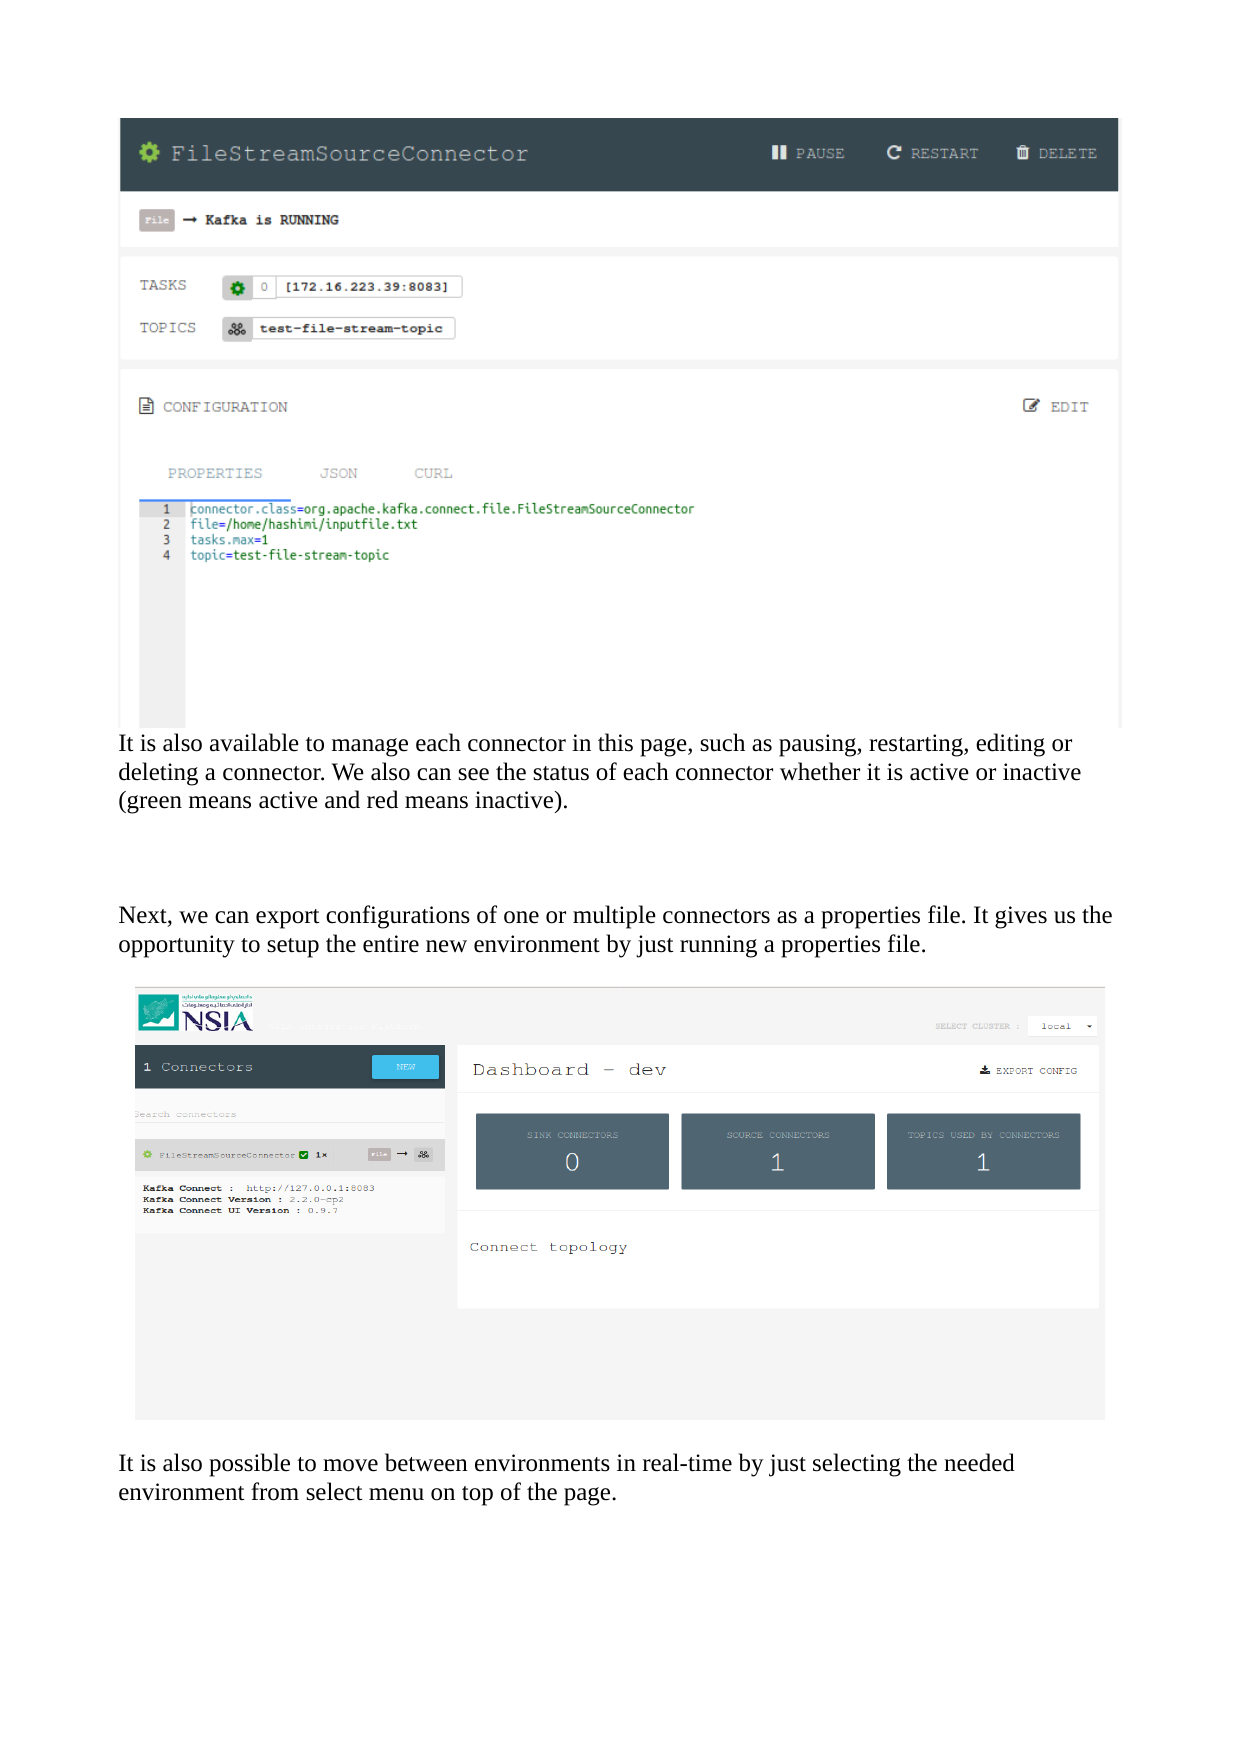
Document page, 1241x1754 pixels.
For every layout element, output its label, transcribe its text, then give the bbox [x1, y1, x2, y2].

text Next, we can export configurations of one or multiple connectors as a properties file. It gives us the opportunity to setup the entire new environment by just running a properties file. [118, 900, 1122, 958]
picture [135, 986, 1105, 1420]
text It is also possible to move between environments in real-time by just selecting the needed environment from select menu on top of the page. [118, 1448, 1122, 1506]
text It is also available to manage each connector in this page, such as pausing, restarting, editing or deleting a connector. We also can see the status of each connector whether it is active or inactive (green means active and red means inactive). [118, 728, 1122, 814]
picture [118, 118, 1123, 728]
